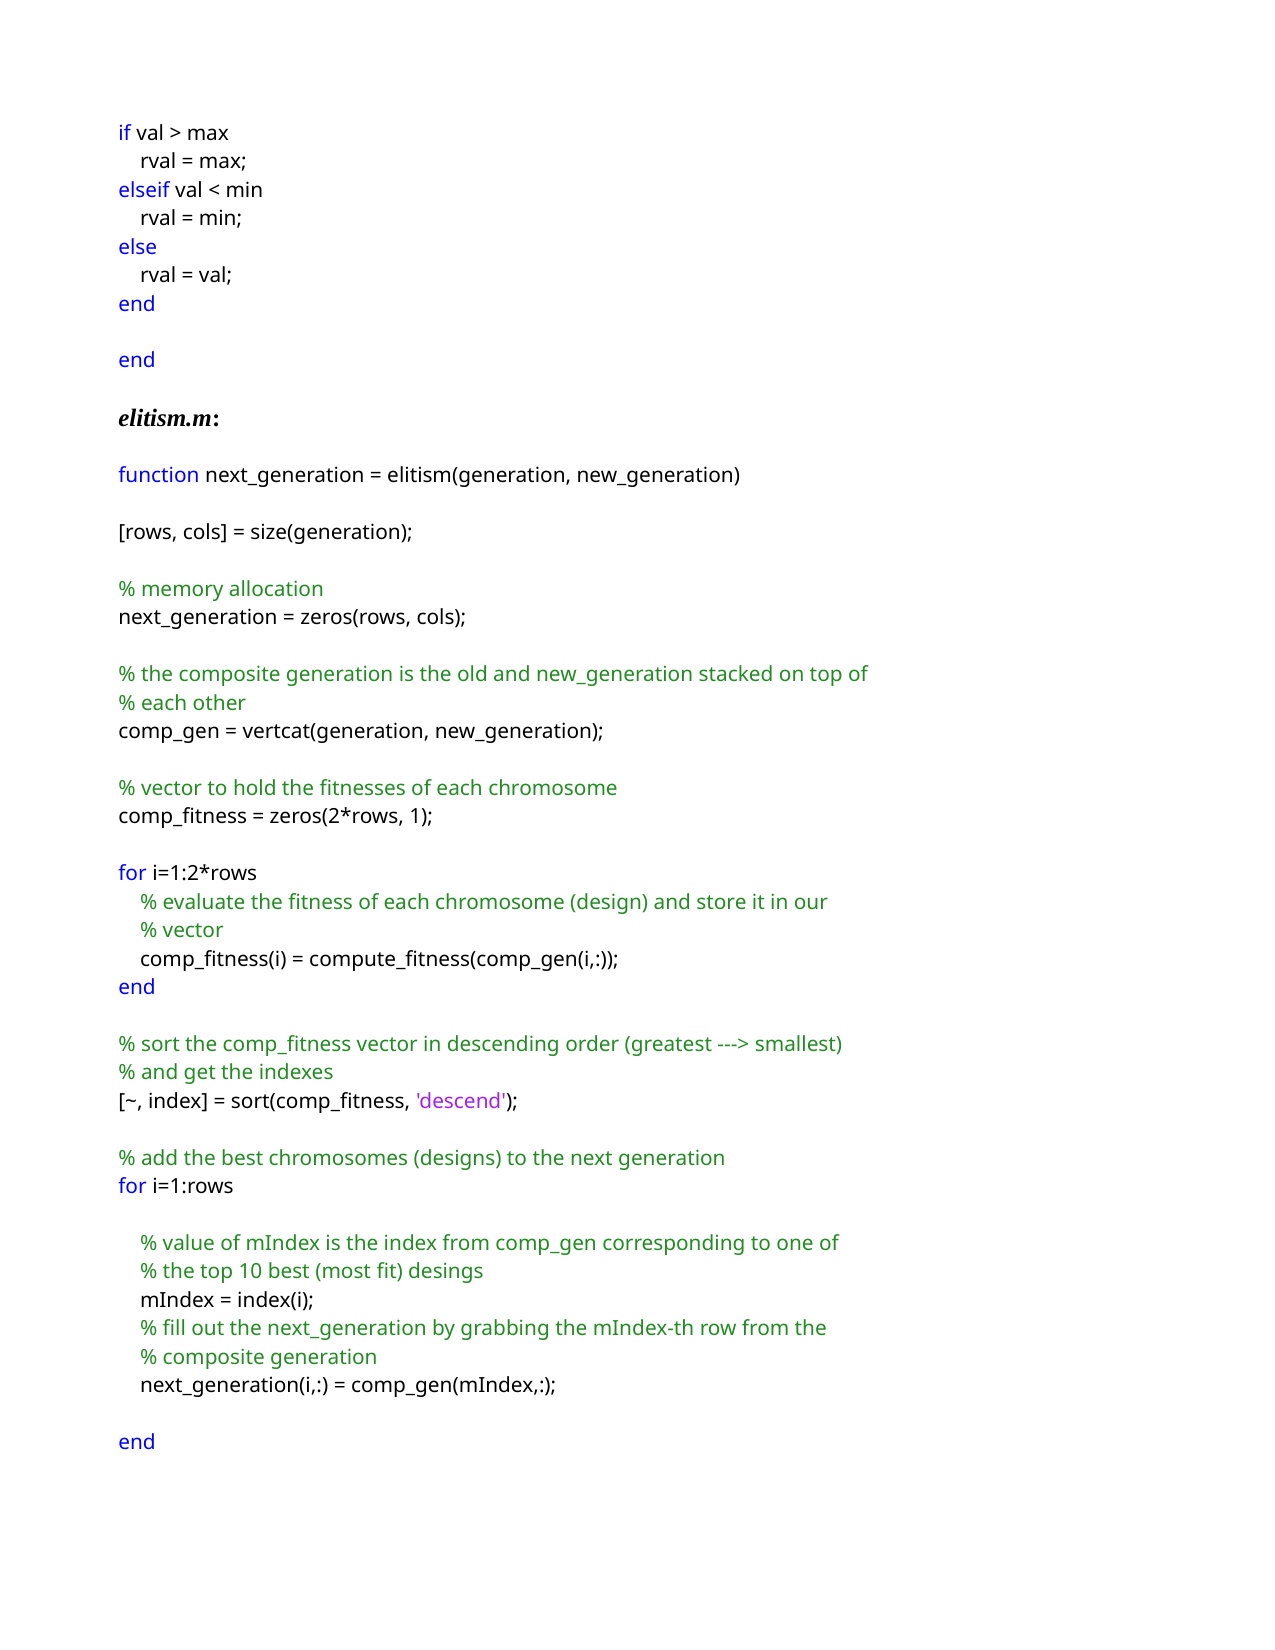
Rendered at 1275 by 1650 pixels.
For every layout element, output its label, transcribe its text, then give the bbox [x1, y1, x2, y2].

text rval = val; [118, 260, 1157, 289]
text % value of mIndex is the index from comp_gen corresponding to one of [118, 1228, 1157, 1257]
text % vector to hold the fitnesses of each chromosome [118, 773, 1157, 802]
text elitism.m: [118, 403, 1157, 432]
text if val > max [118, 118, 1157, 147]
text next_generation = zeros(rows, cols); [118, 602, 1157, 631]
text % memory allocation [118, 574, 1157, 602]
text [~, index] = sort(comp_fitness, 'descend'); [118, 1086, 1157, 1114]
text % composite generation [118, 1342, 1157, 1370]
text rval = min; [118, 203, 1157, 232]
text comp_fitness = zeros(2*rows, 1); [118, 802, 1157, 830]
text elseif val < min [118, 175, 1157, 203]
text comp_gen = vertcat(generation, new_generation); [118, 716, 1157, 745]
text % the top 10 best (most fit) desings [118, 1257, 1157, 1285]
text end [118, 346, 1157, 374]
text end [118, 972, 1157, 1001]
text [rows, cols] = size(generation); [118, 517, 1157, 546]
text end [118, 289, 1157, 317]
text % and get the indexes [118, 1057, 1157, 1086]
text next_generation(i,:) = comp_gen(mIndex,:); [118, 1370, 1157, 1399]
text % the composite generation is the old and new_generation stacked on top of [118, 659, 1157, 688]
text % add the best chromosomes (designs) to the next generation [118, 1143, 1157, 1171]
text comp_fitness(i) = compute_fitness(comp_gen(i,:)); [118, 944, 1157, 972]
text else [118, 232, 1157, 260]
text mIndex = index(i); [118, 1285, 1157, 1313]
text rval = max; [118, 147, 1157, 175]
text % each other [118, 688, 1157, 716]
text function next_generation = elitism(generation, new_generation) [118, 460, 1157, 489]
text end [118, 1427, 1157, 1456]
text % evaluate the fitness of each chromosome (design) and store it in our [118, 887, 1157, 915]
text % vector [118, 915, 1157, 944]
text for i=1:rows [118, 1171, 1157, 1200]
text % sort the comp_fitness vector in descending order (greatest ---> smallest) [118, 1029, 1157, 1057]
text for i=1:2*rows [118, 858, 1157, 887]
text % fill out the next_generation by grabbing the mIndex-th row from the [118, 1313, 1157, 1342]
